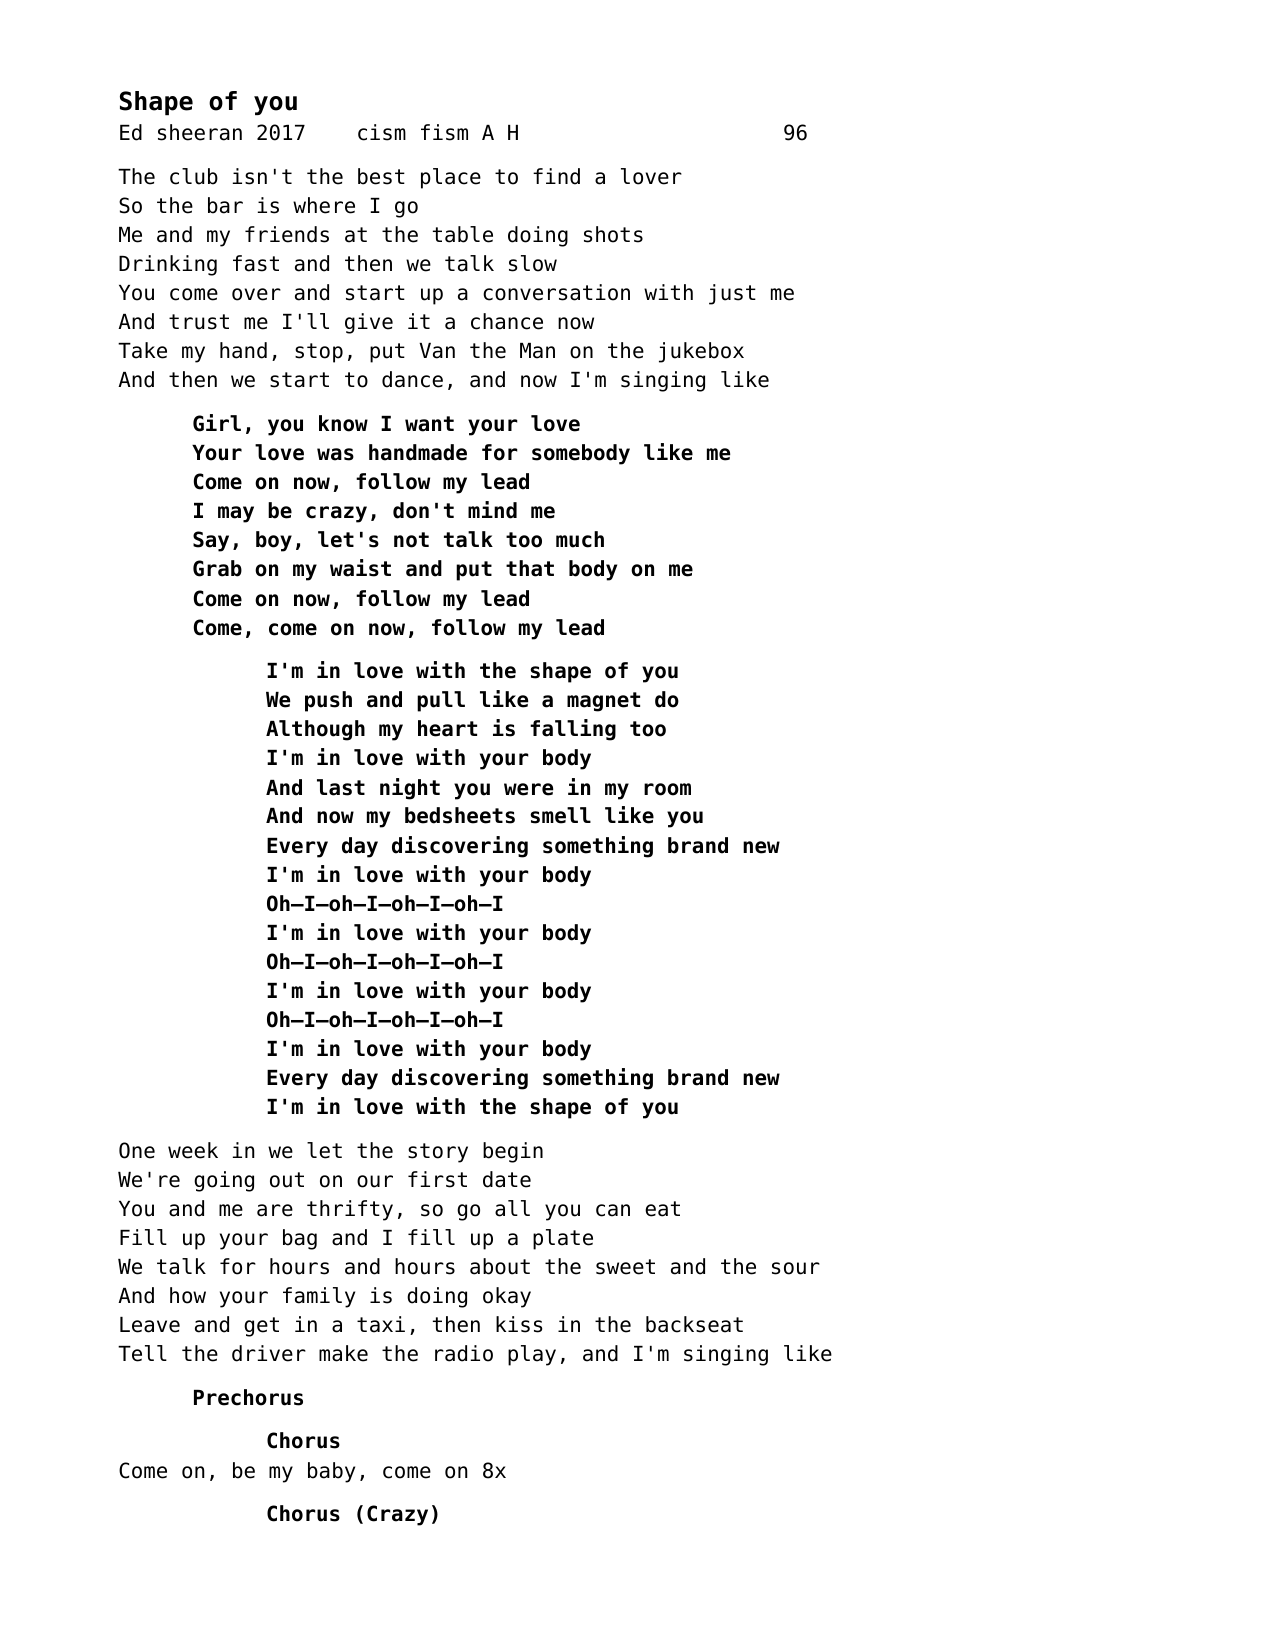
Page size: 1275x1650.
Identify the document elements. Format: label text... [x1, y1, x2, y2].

text Chorus Come on, be my baby, come on 8x [118, 1429, 1157, 1483]
text Girl, you know I want your love Your love was handmade for somebody like me Come on now, follow my lead I may be crazy, don't mind me Say, boy, let's not talk too much Grab on my waist and put that body on me Come on now, follow my lead Come, come on now, follow my lead [192, 412, 1157, 640]
text The club isn't the best place to find a lover So the bar is where I go Me and my friends at the table doing shots Drinking fast and then we talk slow You come over and start up a conversation with just me And trust me I'll give it a chance now Take my hand, stop, put Van the Man on the jukebox And then we start to dance, and now I'm singing like [118, 165, 1157, 393]
text One week in we let the story begin We're going out on our first date You and me are thrifty, so go all you can eat Fill up your bag and I fill up a plate We talk for hours and hours about the sweet and the sour And how your family is doing okay Leave and get in a taxi, then kiss in the backseat Tell the driver make the radio play, and I'm singing like [118, 1139, 1157, 1367]
text Shape of you Ed sheeran 2017 cism fism A H 96 [118, 87, 1157, 146]
text Chorus (Crazy) [118, 1502, 1157, 1527]
text Prechorus [118, 1386, 1157, 1410]
text I'm in love with the shape of you We push and pull like a magnet do Although my heart is falling too I'm in love with your body And last night you were in my room And now my bedsheets smell like you Every day discovering something brand new I'm in love with your body Oh—I—oh—I—oh—I—oh—I I'm in love with your body Oh—I—oh—I—oh—I—oh—I I'm in love with your body Oh—I—oh—I—oh—I—oh—I I'm in love with your body Every day discovering something brand new I'm in love with the shape of you [266, 659, 1157, 1119]
